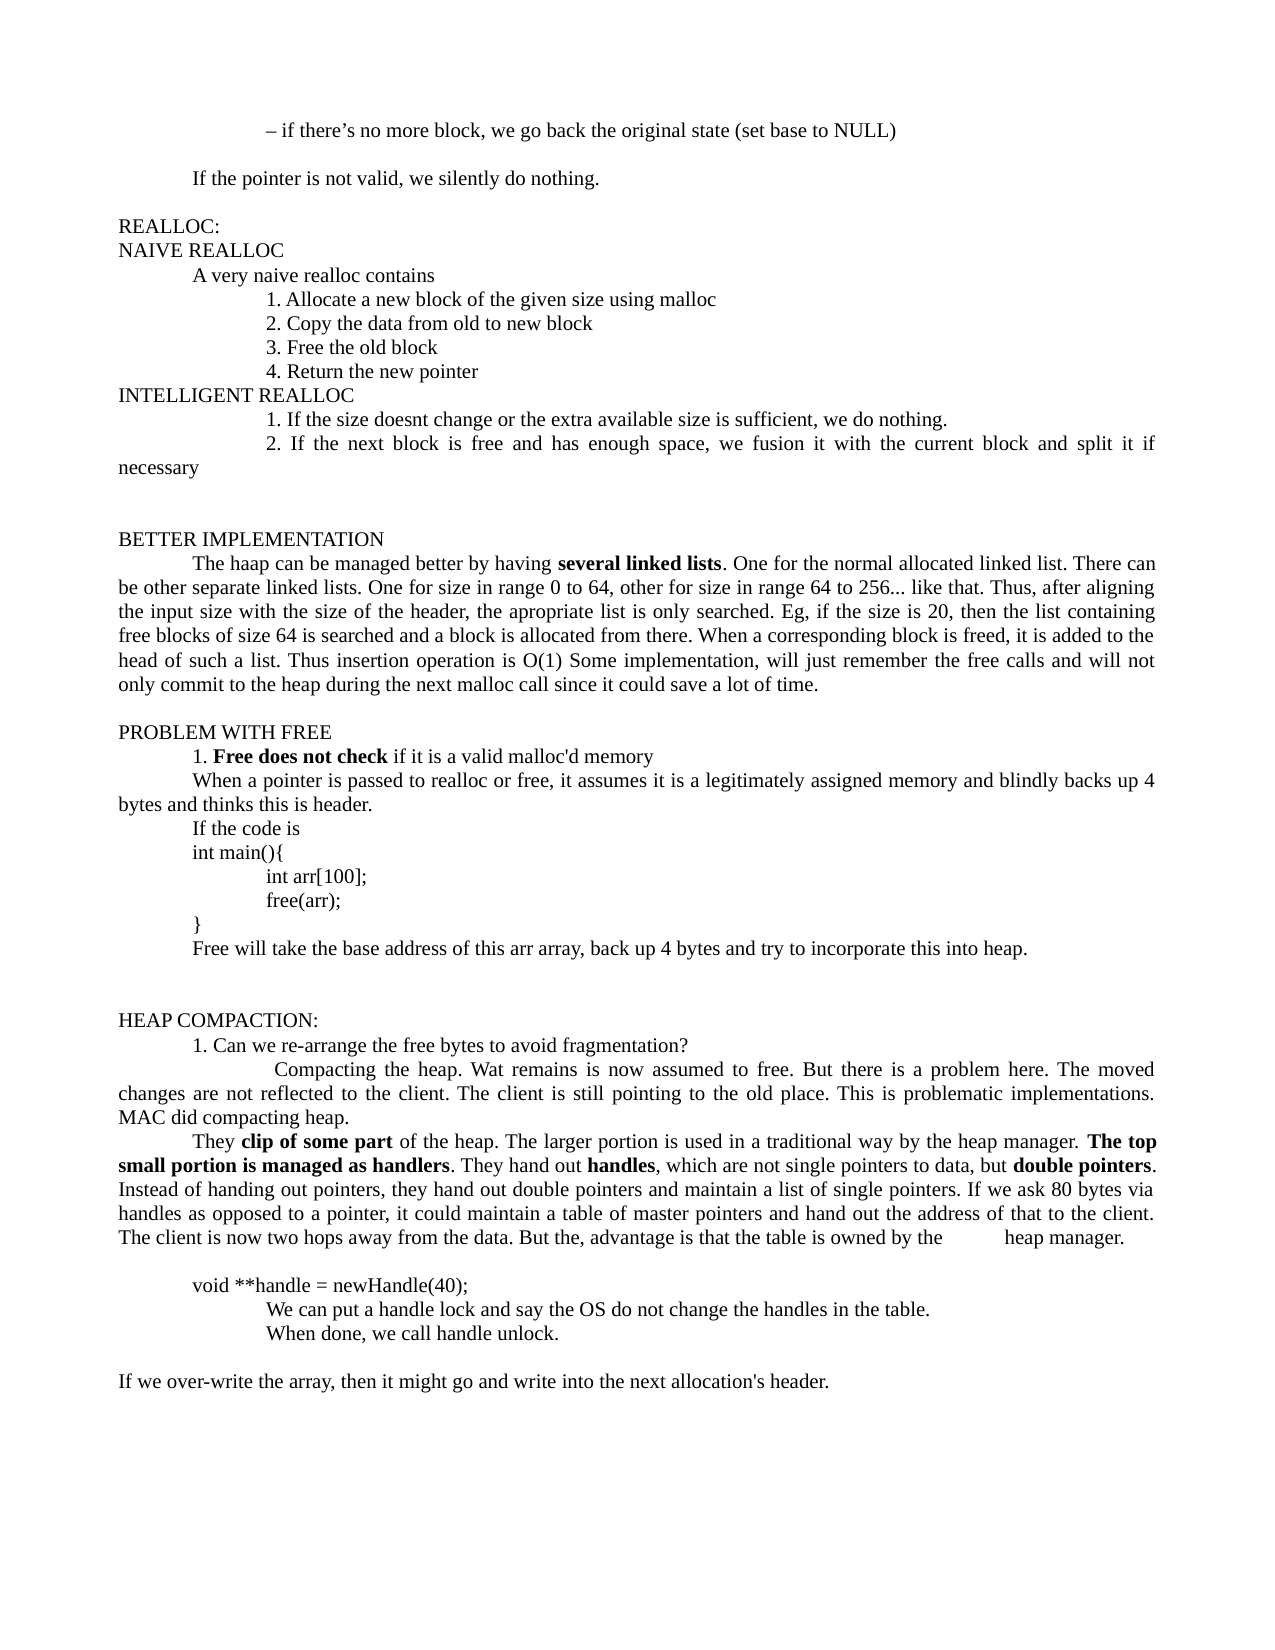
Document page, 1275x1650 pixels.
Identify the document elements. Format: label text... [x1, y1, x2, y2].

text } [118, 912, 1157, 936]
text HEAP COMPACTION: [118, 1008, 1157, 1032]
text They clip of some part of the heap. The larger portion is used in a traditional way by the heap manager. The top small portion is managed as handlers. They hand out handles, which are not single pointers to data, but double pointers. Instead of handing out pointers, they hand out double pointers and maintain a list of single pointers. If we ask 80 bytes via handles as opposed to a pointer, it could maintain a table of master pointers and hand out the address of that to the client. The client is now two hops away from the data. But the, advantage is that the table is owned by the heap manager. [118, 1129, 1157, 1249]
text We can put a handle lock and say the OS do not change the handles in the table. [118, 1297, 1157, 1321]
text INTELLIGENT REALLOC [118, 383, 1157, 407]
text free(arr); [118, 888, 1157, 912]
text void **handle = newHandle(40); [118, 1273, 1157, 1297]
text 1. Allocate a new block of the given size using malloc [118, 287, 1157, 311]
text A very naive realloc contains [118, 262, 1157, 287]
text If the pointer is not valid, we silently do nothing. [118, 166, 1157, 190]
text NAIVE REALLOC [118, 238, 1157, 262]
text If the code is [118, 816, 1157, 840]
text Compacting the heap. Wat remains is now assumed to free. But there is a problem here. The moved changes are not reflected to the client. The client is still pointing to the old place. This is problematic implementations. MAC did compacting heap. [118, 1057, 1157, 1129]
text int arr[100]; [118, 864, 1157, 888]
text If we over-write the array, then it might go and write into the next allocation's header. [118, 1369, 1157, 1393]
text Free will take the base address of this arr array, back up 4 bytes and try to incorporate this into heap. [118, 936, 1157, 960]
text 4. Return the new pointer [118, 359, 1157, 383]
text 2. Copy the data from old to new block [118, 311, 1157, 335]
text The haap can be managed better by having several linked lists. One for the normal allocated linked list. There can be other separate linked lists. One for size in range 0 to 64, other for size in range 64 to 256... like that. Thus, after aligning the input size with the size of the header, the apropriate list is only searched. Eg, if the size is 20, then the list containing free blocks of size 64 is searched and a block is allocated from there. When a corresponding block is freed, it is added to the head of such a list. Thus insertion operation is O(1) Some implementation, will just remember the free calls and will not only commit to the heap during the next malloc call since it could save a lot of time. [118, 551, 1157, 696]
text – if there’s no more block, we go back the original state (set base to NULL) [118, 118, 1157, 142]
text When a pointer is passed to realloc or free, it assumes it is a legitimately assigned memory and blindly backs up 4 bytes and thinks this is header. [118, 768, 1157, 816]
text 1. Can we re-arrange the free bytes to avoid fragmentation? [118, 1032, 1157, 1057]
text 1. Free does not check if it is a valid malloc'd memory [118, 744, 1157, 768]
text When done, we call handle unlock. [118, 1321, 1157, 1345]
text REALLOC: [118, 214, 1157, 238]
text 1. If the size doesnt change or the extra available size is sufficient, we do nothing. [118, 407, 1157, 431]
text 3. Free the old block [118, 335, 1157, 359]
text int main(){ [118, 840, 1157, 864]
text PROBLEM WITH FREE [118, 720, 1157, 744]
text BETTER IMPLEMENTATION [118, 527, 1157, 551]
text 2. If the next block is free and has enough space, we fusion it with the current block and split it if necessary [118, 431, 1157, 479]
